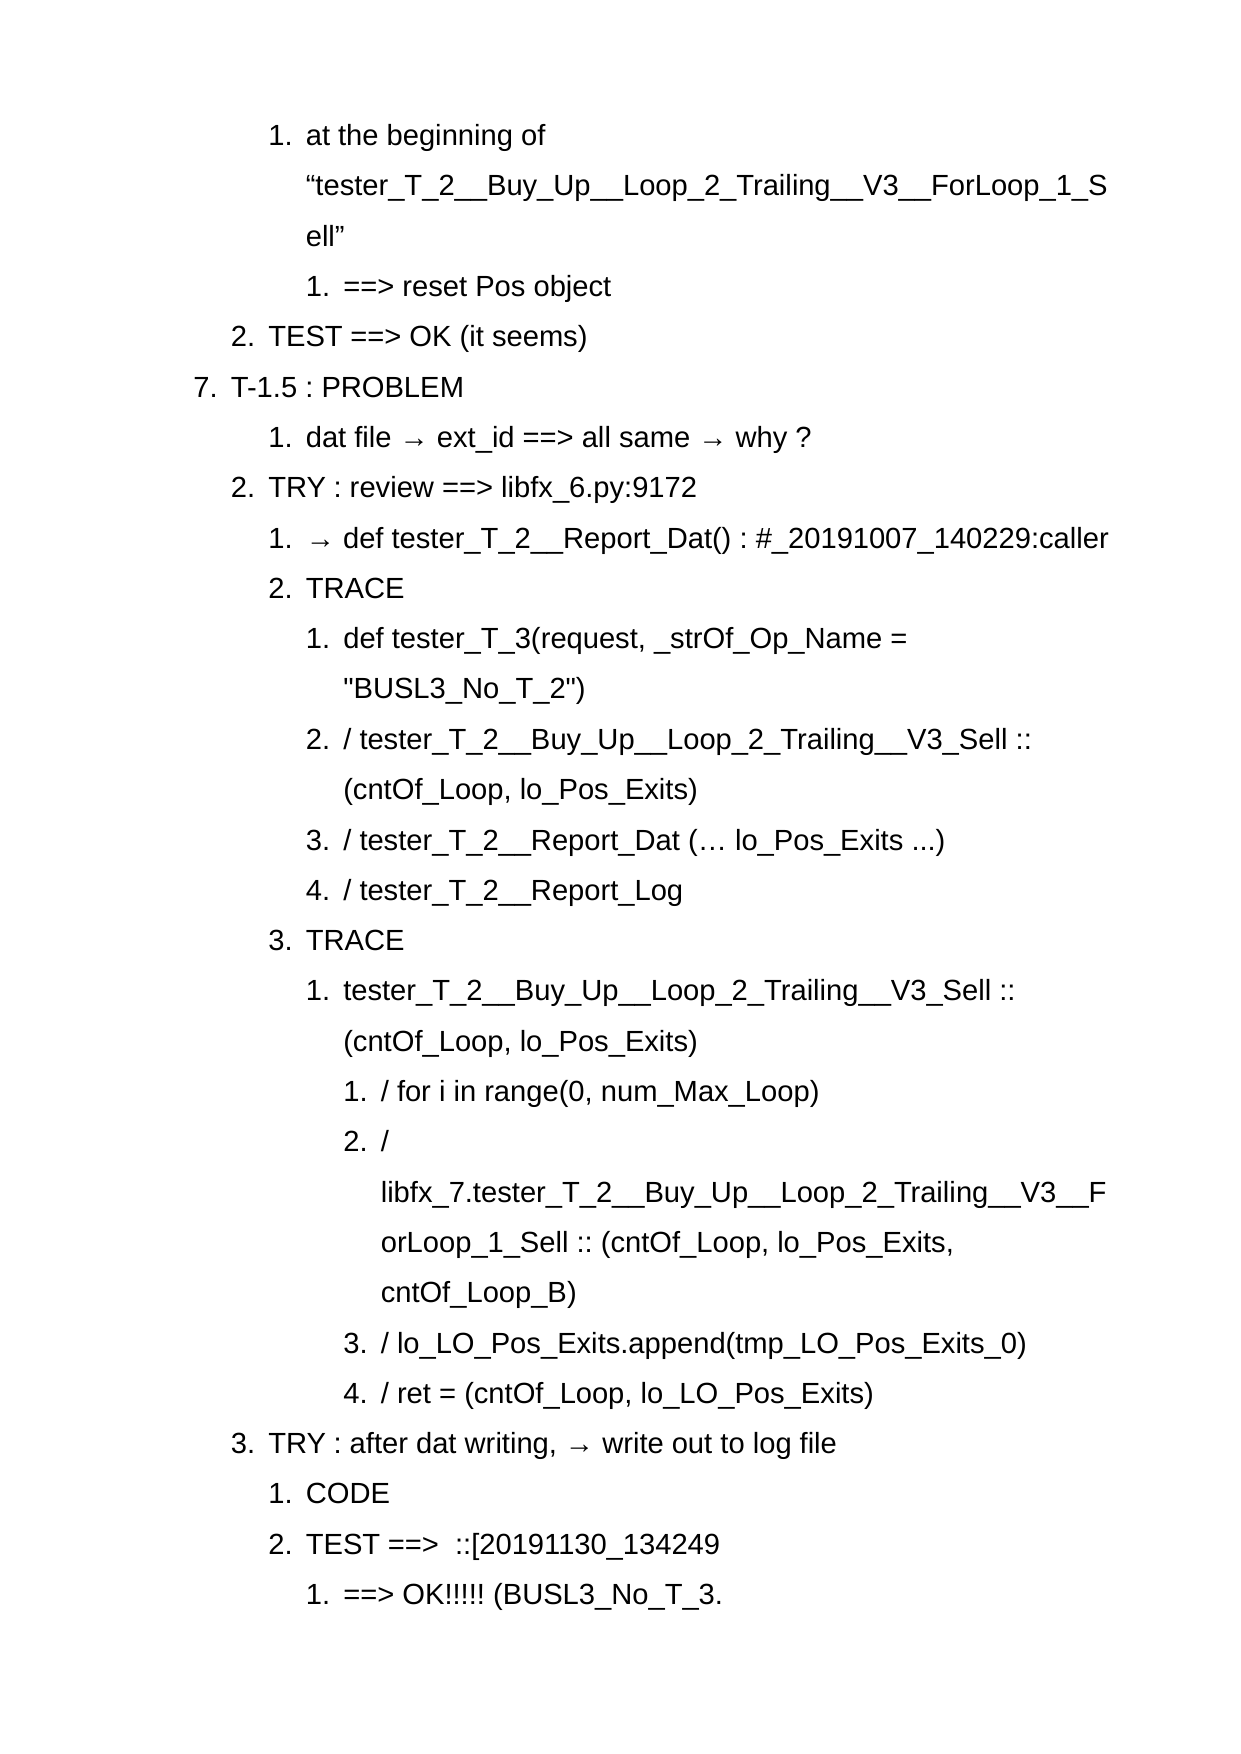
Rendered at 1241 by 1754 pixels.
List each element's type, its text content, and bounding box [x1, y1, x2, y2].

list / tester_T_2__Report_Dat (… lo_Pos_Exits ...) [306, 822, 1122, 856]
list TEST ==> OK (it seems) [231, 319, 1122, 353]
list at the beginning of “tester_T_2__Buy_Up__Loop_2_Trailing__V3__ForLoop_1_Sell” [268, 118, 1122, 252]
list CODE [268, 1477, 1122, 1510]
list TRACE [268, 923, 1122, 957]
list TRY : review ==> libfx_6.py:9172 [231, 470, 1122, 504]
list / for i in range(0, num_Max_Loop) [343, 1074, 1122, 1108]
list tester_T_2__Buy_Up__Loop_2_Trailing__V3_Sell :: (cntOf_Loop, lo_Pos_Exits) [306, 973, 1122, 1057]
list dat file → ext_id ==> all same → why ? [268, 420, 1122, 453]
list ==> reset Pos object [306, 269, 1122, 303]
list def tester_T_3(request, _strOf_Op_Name = "BUSL3_No_T_2") [306, 621, 1122, 705]
list TRACE [268, 571, 1122, 604]
list ==> OK!!!!! (BUSL3_No_T_3. [306, 1577, 1122, 1611]
list → def tester_T_2__Report_Dat() : #_20191007_140229:caller [268, 521, 1122, 554]
list / tester_T_2__Buy_Up__Loop_2_Trailing__V3_Sell :: (cntOf_Loop, lo_Pos_Exits) [306, 722, 1122, 806]
list TRY : after dat writing, → write out to log file [231, 1426, 1122, 1460]
list / libfx_7.tester_T_2__Buy_Up__Loop_2_Trailing__V3__ForLoop_1_Sell :: (cntOf_Loop, lo_Pos_Exits, cntOf_Loop_B) [343, 1124, 1122, 1309]
list / ret = (cntOf_Loop, lo_LO_Pos_Exits) [343, 1376, 1122, 1409]
list / lo_LO_Pos_Exits.append(tmp_LO_Pos_Exits_0) [343, 1326, 1122, 1359]
list / tester_T_2__Report_Log [306, 873, 1122, 906]
list TEST ==> ::[20191130_134249 [268, 1527, 1122, 1560]
list T-1.5 : PROBLEM [193, 370, 1122, 403]
